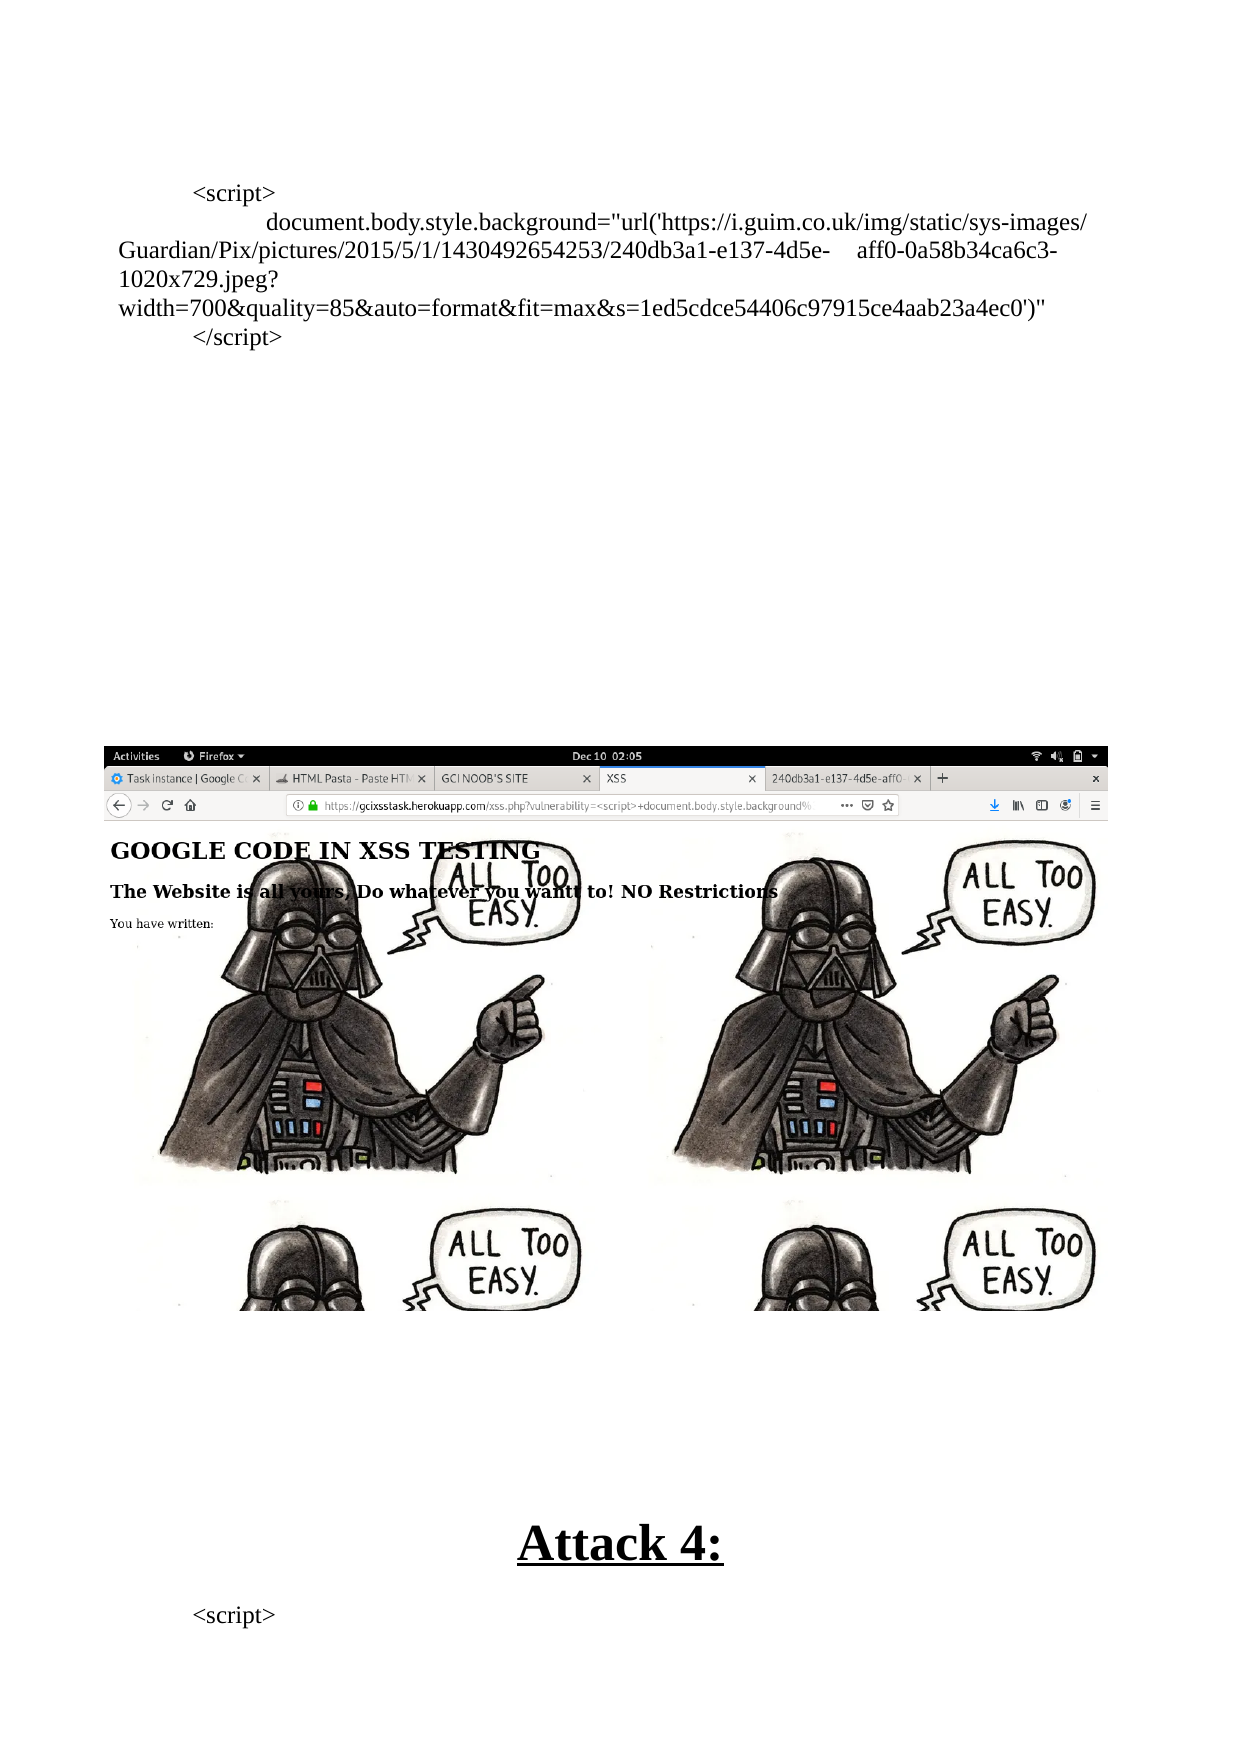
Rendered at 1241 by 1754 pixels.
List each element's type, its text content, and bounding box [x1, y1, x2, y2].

picture [104, 746, 1108, 1311]
text </script> [118, 322, 1122, 351]
text <script> [118, 178, 1122, 207]
text <script> [118, 1600, 1122, 1629]
text document.body.style.background="url('https://i.guim.co.uk/img/static/sys-images/Guardian/Pix/pictures/2015/5/1/1430492654253/240db3a1-e137-4d5e- aff0-0a58b34ca6c3-1020x729.jpeg?width=700&quality=85&auto=format&fit=max&s=1ed5cdce54406c97915ce4aab23a4ec0')" [118, 207, 1122, 322]
text Attack 4: [118, 1512, 1122, 1571]
